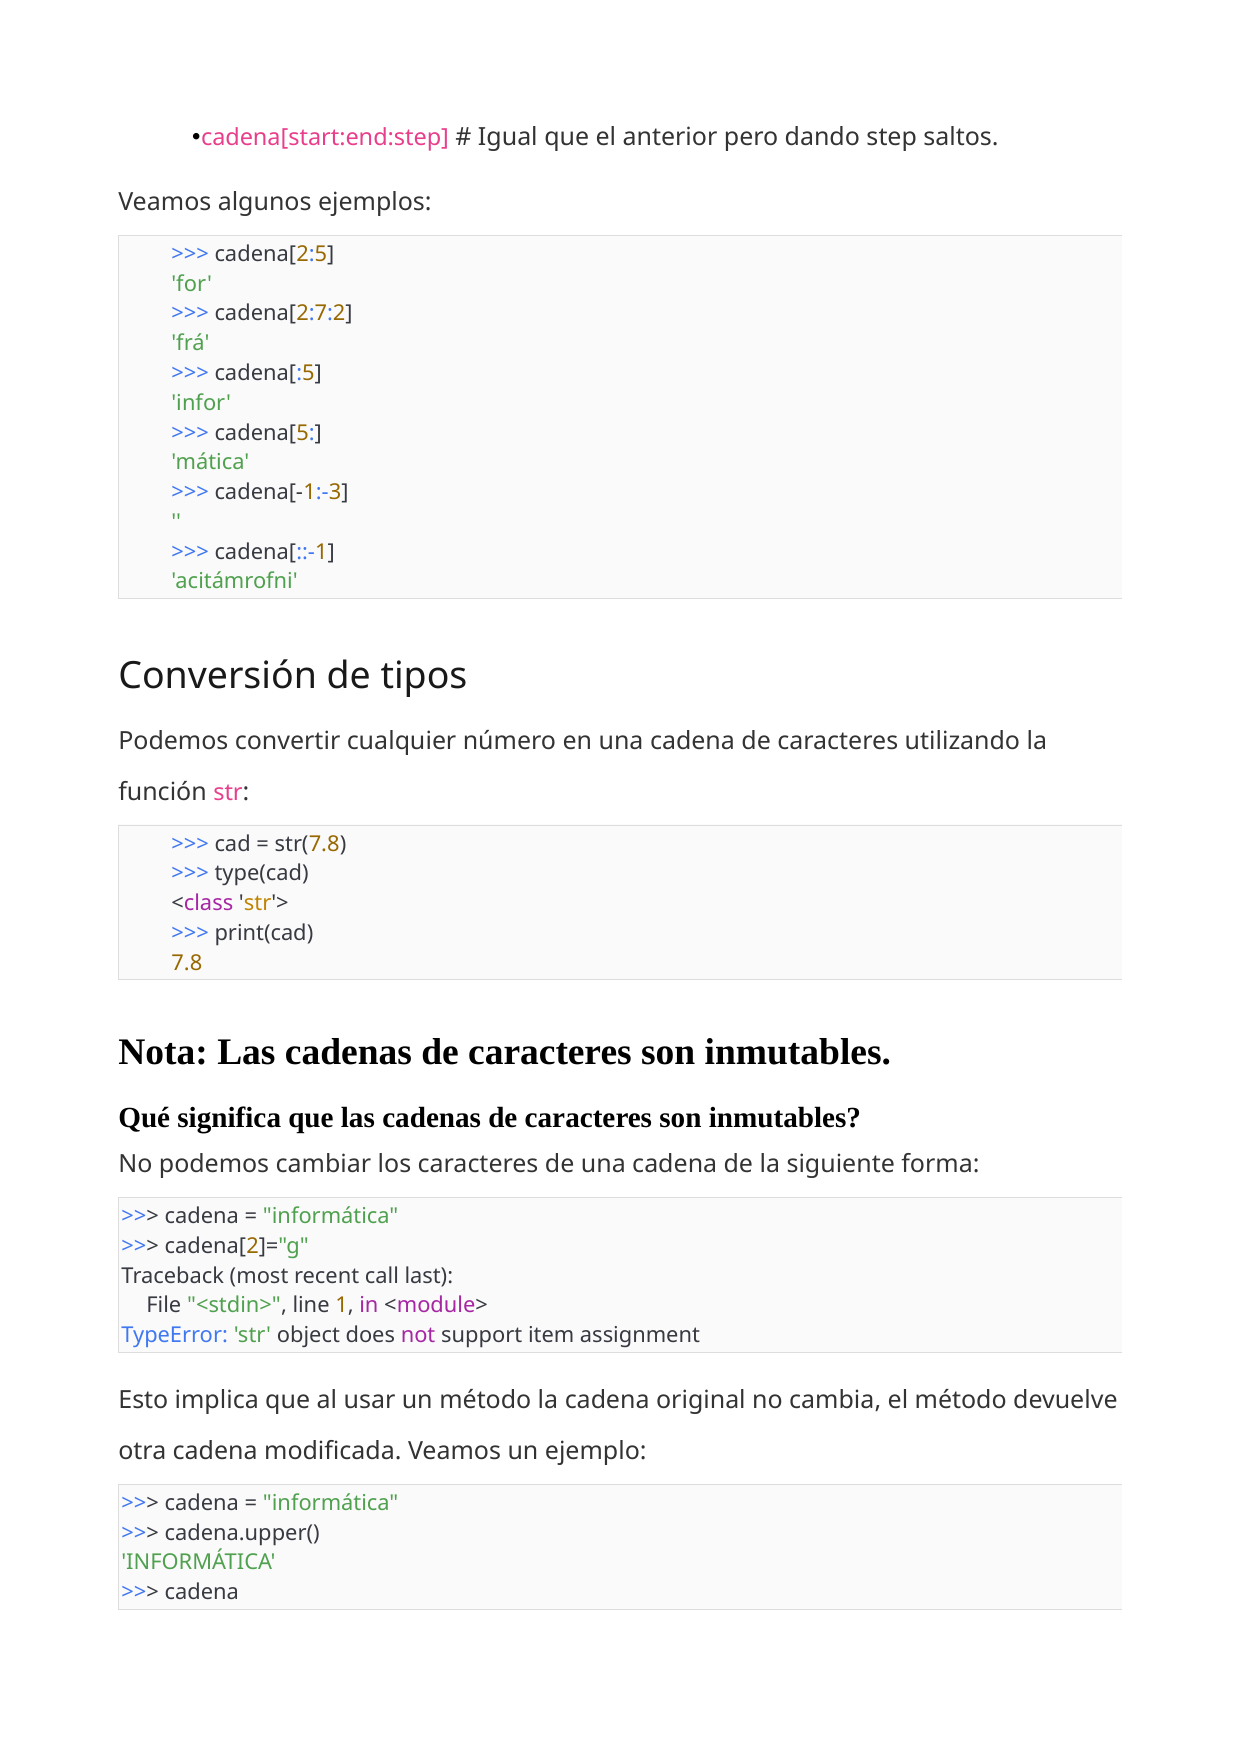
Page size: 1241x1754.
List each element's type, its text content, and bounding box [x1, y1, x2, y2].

text Esto implica que al usar un método la cadena original no cambia, el método devuelve otra cadena modificada. Veamos un ejemplo: [118, 1382, 1122, 1467]
text >>> cadena.upper() [119, 1513, 1122, 1543]
text >>> cadena = "informática" [119, 1485, 1122, 1513]
text Podemos convertir cualquier número en una cadena de caracteres utilizando la función str: [118, 722, 1122, 807]
text 'INFORMÁTICA' [119, 1543, 1122, 1573]
text >>> cad = str(7.8) [119, 826, 1122, 854]
text <class 'str'> [119, 884, 1122, 914]
text 'frá' [119, 324, 1122, 354]
text >>> cadena[::-1] [119, 533, 1122, 562]
subtitle Nota: Las cadenas de caracteres son inmutables. [118, 1030, 1122, 1073]
text File "<stdin>", line 1, in <module> [119, 1286, 1122, 1316]
text >>> cadena[-1:-3] [119, 473, 1122, 503]
text 'acitámrofni' [119, 562, 1122, 598]
text 'mática' [119, 443, 1122, 473]
text No podemos cambiar los caracteres de una cadena de la siguiente forma: [118, 1146, 1122, 1180]
subtitle Conversión de tipos [118, 649, 1122, 700]
text TypeError: 'str' object does not support item assignment [119, 1316, 1122, 1352]
text '' [119, 503, 1122, 533]
text >>> cadena[2]="g" [119, 1227, 1122, 1257]
text >>> type(cad) [119, 854, 1122, 884]
text >>> cadena = "informática" [119, 1198, 1122, 1227]
text 'for' [119, 264, 1122, 294]
list cadena[start:end:step] # Igual que el anterior pero dando step saltos. [118, 118, 1122, 152]
text 7.8 [119, 944, 1122, 979]
text Veamos algunos ejemplos: [118, 184, 1122, 218]
text >>> print(cad) [119, 914, 1122, 944]
text >>> cadena[:5] [119, 354, 1122, 384]
subtitle Qué significa que las cadenas de caracteres son inmutables? [118, 1100, 1122, 1133]
text >>> cadena[2:5] [119, 236, 1122, 264]
text 'infor' [119, 384, 1122, 413]
text >>> cadena[2:7:2] [119, 294, 1122, 324]
text Traceback (most recent call last): [119, 1257, 1122, 1286]
text >>> cadena[5:] [119, 413, 1122, 443]
text >>> cadena [119, 1573, 1122, 1609]
